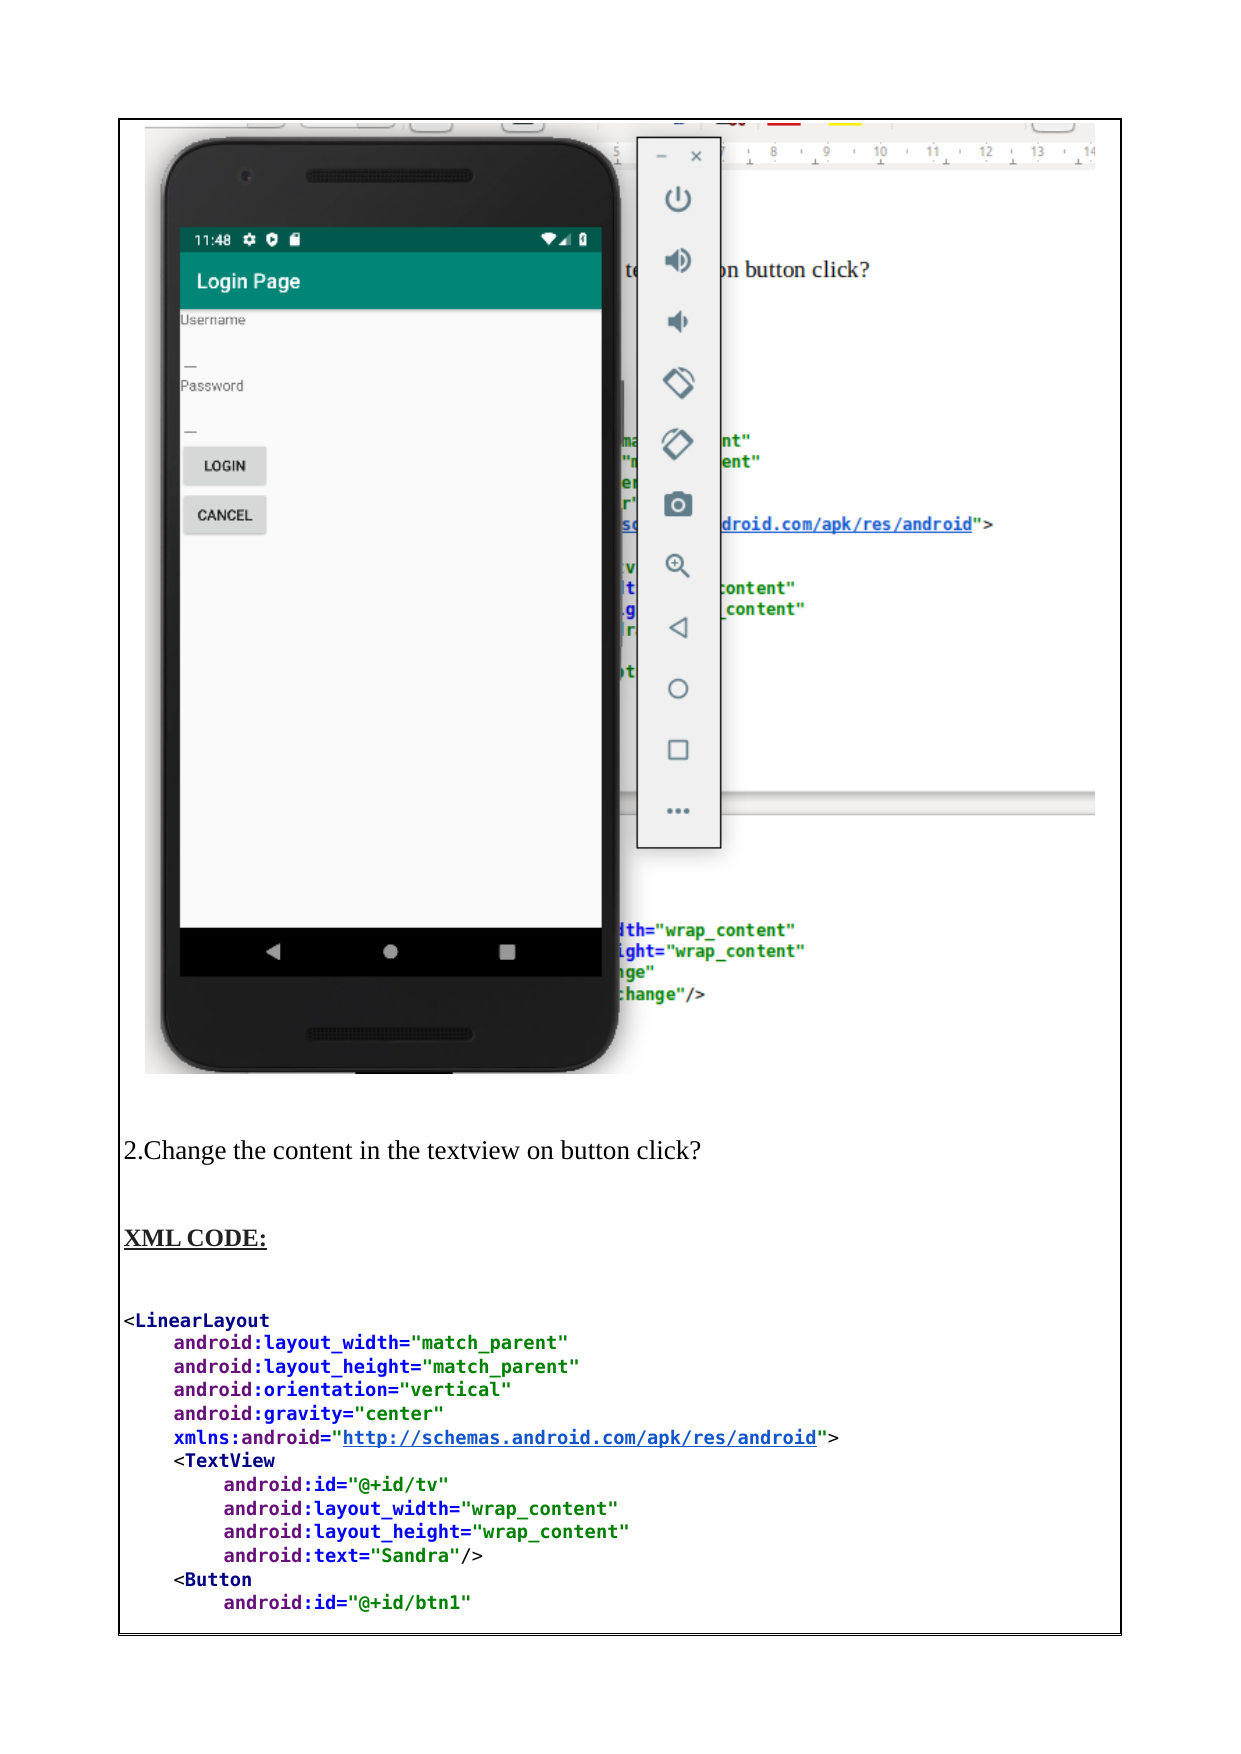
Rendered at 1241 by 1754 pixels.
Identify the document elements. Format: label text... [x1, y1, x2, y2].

picture [144, 123, 1096, 1074]
text xmlns:android="http://schemas.android.com/apk/res/android"> [123, 1427, 1117, 1450]
text android:layout_width="wrap_content" [123, 1498, 1117, 1521]
text 2.Change the content in the textview on button click? [123, 1134, 1117, 1165]
text XML CODE: [123, 1223, 1117, 1252]
text android:layout_width="match_parent" [123, 1332, 1117, 1356]
text android:layout_height="wrap_content" [123, 1521, 1117, 1545]
text android:gravity="center" [123, 1403, 1117, 1427]
text android:id="@+id/btn1" [123, 1592, 1117, 1616]
text <LinearLayout [123, 1310, 1117, 1332]
text android:orientation="vertical" [123, 1379, 1117, 1403]
text android:text="Sandra"/> [123, 1545, 1117, 1569]
text <TextView [123, 1450, 1117, 1474]
text android:layout_height="match_parent" [123, 1356, 1117, 1379]
text android:id="@+id/tv" [123, 1474, 1117, 1498]
text <Button [123, 1569, 1117, 1592]
